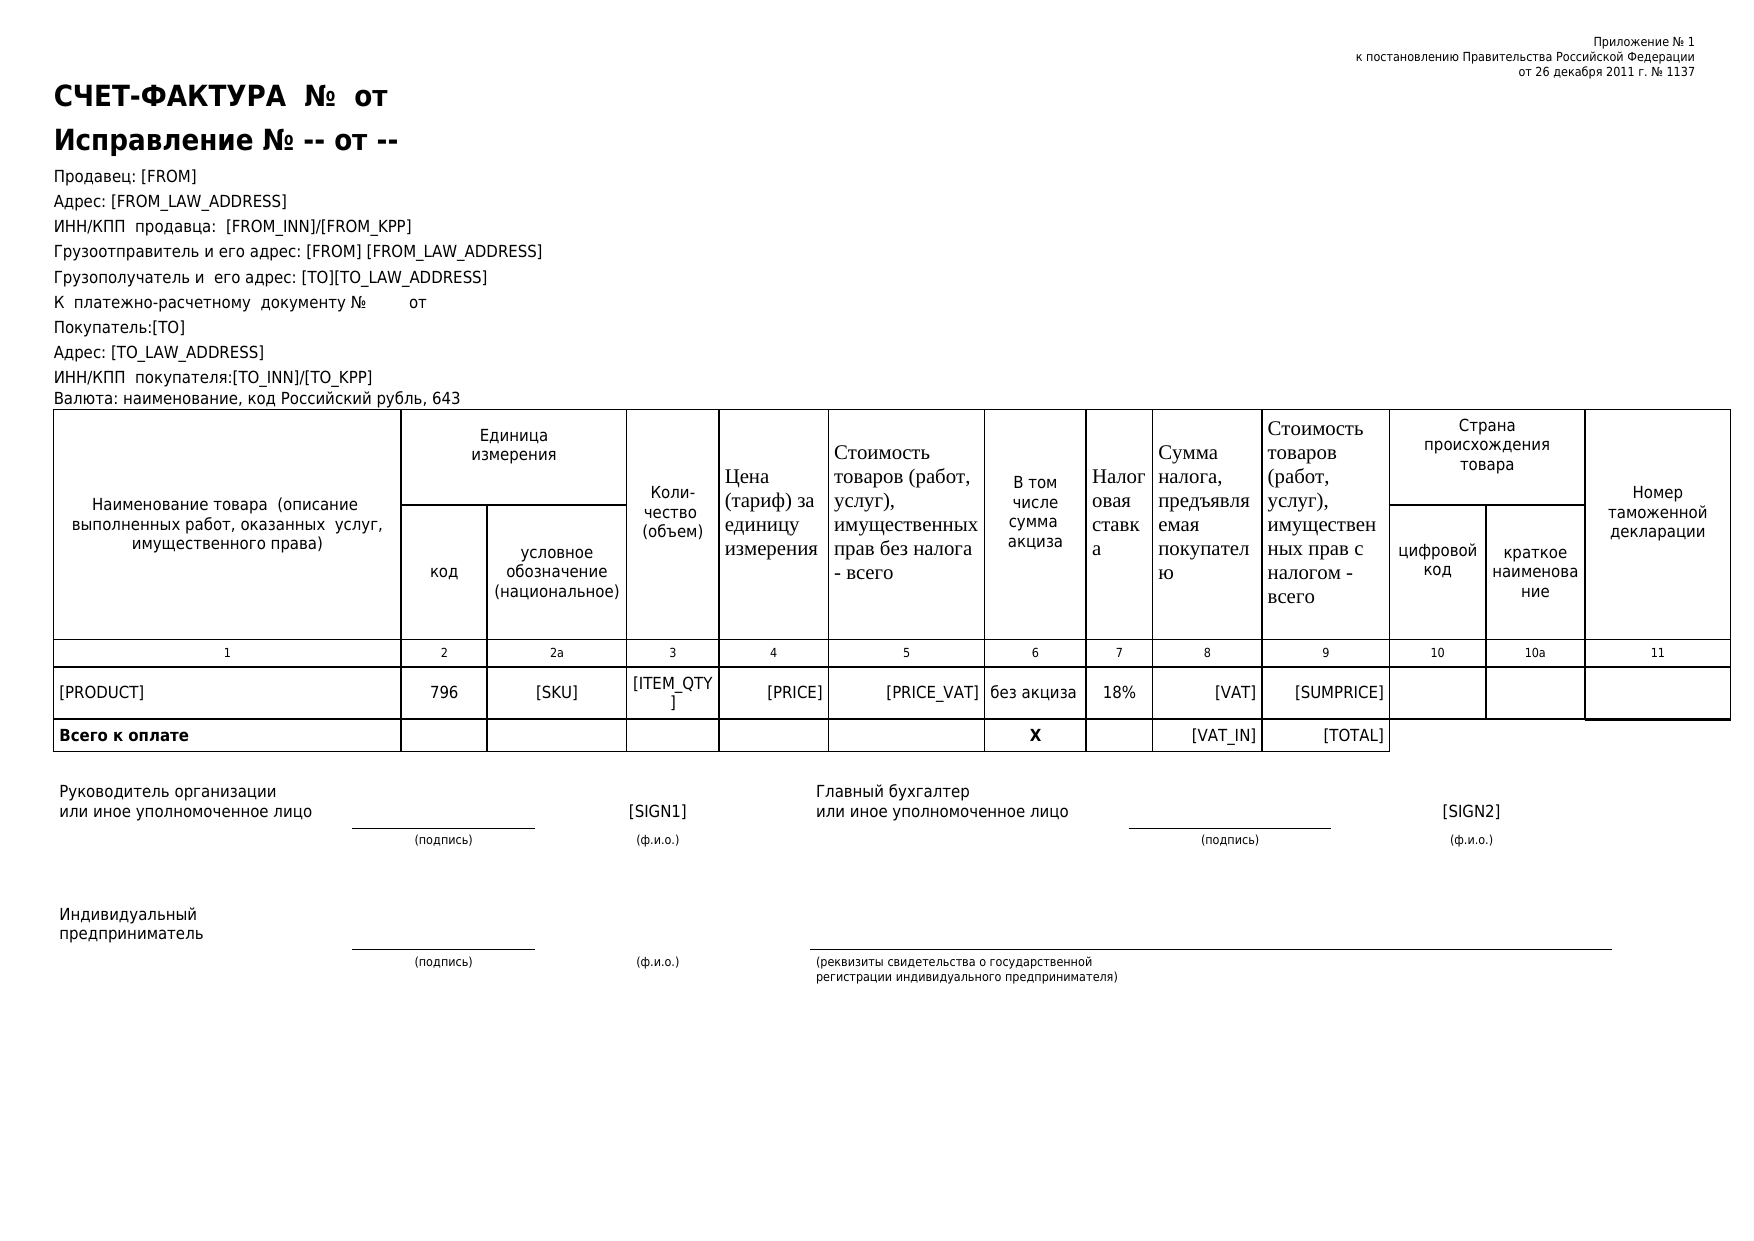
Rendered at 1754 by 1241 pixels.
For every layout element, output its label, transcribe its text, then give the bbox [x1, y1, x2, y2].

table_header Всего к оплате [54, 720, 400, 751]
table_header Единица измерения [402, 410, 626, 504]
text Адрес: [FROM_LAW_ADDRESS] [53, 192, 1695, 212]
table_cell 796 [402, 668, 486, 718]
text Грузоотправитель и его адрес: [FROM] [FROM_LAW_ADDRESS] [53, 242, 1695, 262]
table_cell Индивидуальный предприниматель [54, 899, 352, 949]
table_header 9 [1263, 640, 1389, 666]
table_header Наименование товара (описание выполненных работ, оказанных услуг, имущественного права) [54, 410, 400, 638]
table_cell (ф.и.о.) [535, 949, 780, 990]
table_header 10 [1390, 640, 1485, 666]
table_header [1585, 721, 1731, 751]
table_header [352, 777, 535, 827]
table_cell [535, 863, 780, 899]
table_header 6 [985, 640, 1085, 666]
table_cell [1331, 899, 1612, 949]
text Грузополучатель и его адрес: [TO][TO_LAW_ADDRESS] [53, 267, 1695, 287]
text от 26 декабря 2011 г. № 1137 [53, 64, 1695, 79]
table_cell [54, 828, 352, 863]
table_cell [535, 899, 780, 949]
table_cell [PRODUCT] [54, 668, 400, 718]
table_cell [780, 899, 810, 949]
table_header 10а [1487, 640, 1584, 666]
text Приложение № 1 [53, 35, 1695, 50]
table_cell [SUMPRICE] [1263, 668, 1389, 718]
table_header Налоговая ставка [1087, 410, 1152, 638]
table_cell [1390, 668, 1485, 718]
table_header [829, 720, 984, 751]
text СЧЕТ-ФАКТУРА № от [53, 79, 1695, 113]
table_cell без акциза [985, 668, 1085, 718]
table_cell (подпись) [1129, 829, 1331, 863]
table_cell (реквизиты свидетельства о государственной регистрации индивидуального предпринимателя) [810, 950, 1129, 990]
text ИНН/КПП продавца: [FROM_INN]/[FROM_KPP] [53, 217, 1695, 237]
table_cell [810, 899, 1129, 949]
table_header 7 [1087, 640, 1152, 666]
table_header Стоимость товаров (работ, услуг), имущественных прав с налогом - всего [1263, 410, 1389, 638]
table_header [488, 720, 626, 751]
table_header [402, 720, 486, 751]
table_cell [54, 949, 352, 990]
table_cell [SKU] [488, 668, 626, 718]
table_header Руководитель организации или иное уполномоченное лицо [54, 777, 352, 827]
table_header [SIGN1] [535, 777, 780, 827]
table_cell [780, 949, 810, 990]
table_header 1 [54, 640, 400, 666]
table_cell [1129, 950, 1331, 990]
table_header [1129, 777, 1331, 827]
table_header [VAT_IN] [1153, 720, 1261, 751]
table_cell [810, 828, 1129, 863]
table_header [1390, 720, 1486, 751]
table_cell [ITEM_QTY] [627, 668, 718, 718]
table_header Коли- чество (объем) [627, 410, 718, 638]
table_cell условное обозначение (национальное) [488, 506, 626, 638]
table_header [TOTAL] [1263, 720, 1389, 751]
table_cell [PRICE] [720, 668, 828, 718]
table_header [SIGN2] [1331, 777, 1612, 827]
table_cell краткое наименование [1487, 506, 1584, 638]
table_cell [VAT] [1153, 668, 1261, 718]
table_cell (подпись) [352, 829, 535, 863]
table_cell [1129, 863, 1331, 899]
table_header [627, 720, 718, 751]
table_header Страна происхождения товара [1390, 410, 1584, 504]
table_cell [352, 863, 535, 899]
table_cell код [402, 506, 486, 638]
table_header Главный бухгалтер или иное уполномоченное лицо [810, 777, 1129, 827]
table_header [1486, 720, 1585, 751]
table_header [1087, 720, 1152, 751]
table_cell (ф.и.о.) [535, 828, 780, 863]
table_cell [780, 828, 810, 863]
text Валюта: наименование, код Российский рубль, 643 [53, 389, 1695, 408]
table_header В том числе сумма акциза [985, 410, 1085, 638]
table_header Х [985, 720, 1085, 751]
table_cell [1586, 668, 1730, 718]
table_cell цифровой код [1390, 506, 1485, 638]
table_cell (ф.и.о.) [1331, 828, 1612, 863]
table_header 11 [1586, 640, 1730, 666]
table_header Номер таможенной декларации [1586, 410, 1730, 638]
table_cell [54, 863, 352, 899]
table_header 3 [627, 640, 718, 666]
table_cell [1331, 863, 1612, 899]
table_header Стоимость товаров (работ, услуг), имущественных прав без налога - всего [829, 410, 984, 638]
table_cell 18% [1087, 668, 1152, 718]
table_header 8 [1153, 640, 1261, 666]
table_header 2 [402, 640, 486, 666]
text к постановлению Правительства Российской Федерации [53, 50, 1695, 64]
table_header 5 [829, 640, 984, 666]
table_cell [PRICE_VAT] [829, 668, 984, 718]
table_cell [1331, 950, 1612, 990]
table_header [720, 720, 828, 751]
table_header Цена (тариф) за единицу измерения [720, 410, 828, 638]
table_cell [780, 863, 810, 899]
text Исправление № -- от -- [53, 123, 1695, 157]
table_header [780, 777, 810, 827]
table_cell [1487, 668, 1584, 718]
table_cell [352, 899, 535, 949]
text К платежно-расчетному документу № от [53, 293, 1695, 312]
table_header 4 [720, 640, 828, 666]
table_cell [810, 863, 1129, 899]
text Адрес: [TO_LAW_ADDRESS] [53, 343, 1695, 362]
table_cell [1129, 899, 1331, 949]
text Покупатель:[TO] [53, 318, 1695, 337]
table_header Сумма налога, предъявляемая покупателю [1153, 410, 1261, 638]
text ИНН/КПП покупателя:[TO_INN]/[TO_KPP] [53, 368, 1695, 387]
table_cell (подпись) [352, 950, 535, 990]
table_header 2а [488, 640, 626, 666]
text Продавец: [FROM] [53, 167, 1695, 186]
